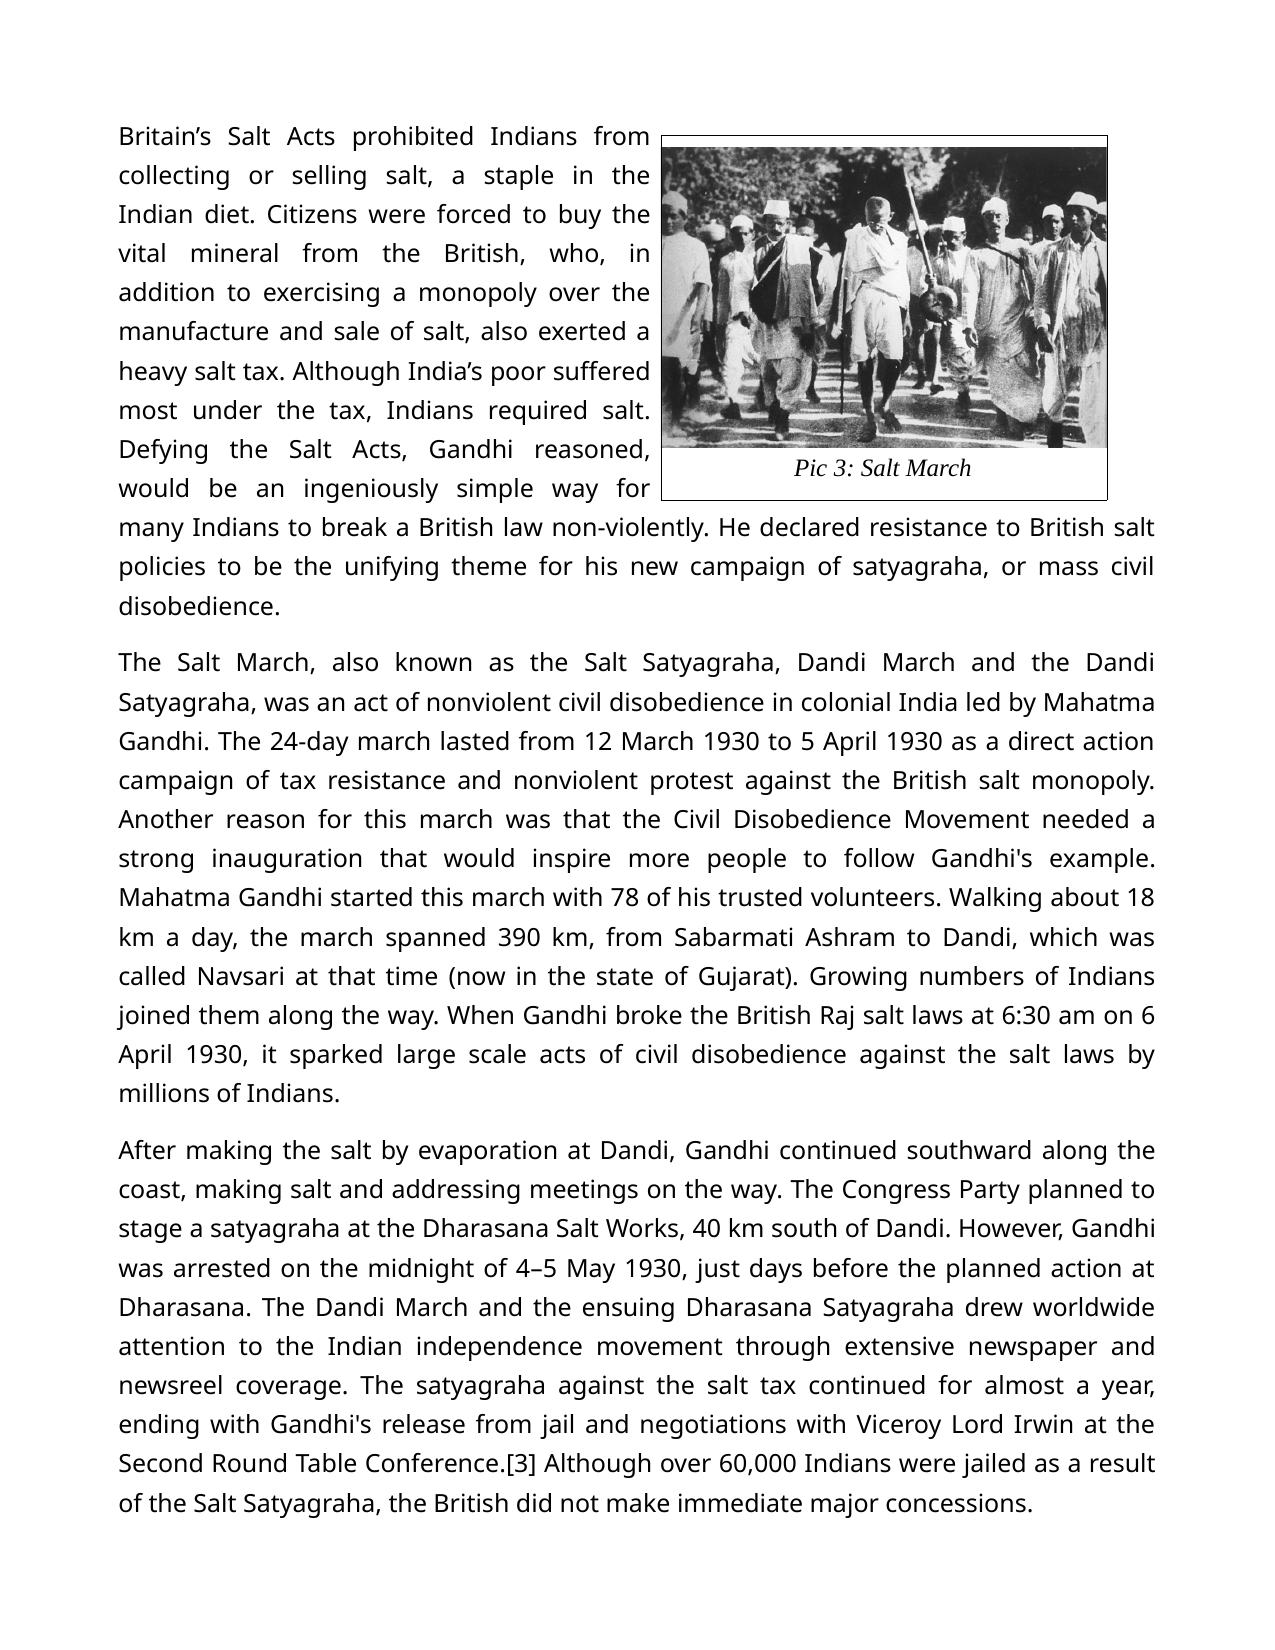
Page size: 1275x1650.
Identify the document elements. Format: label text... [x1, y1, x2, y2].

text Pic 3: Salt March [662, 448, 1107, 481]
text The Salt March, also known as the Salt Satyagraha, Dandi March and the Dandi Satyagraha, was an act of nonviolent civil disobedience in colonial India led by Mahatma Gandhi. The 24-day march lasted from 12 March 1930 to 5 April 1930 as a direct action campaign of tax resistance and nonviolent protest against the British salt monopoly. Another reason for this march was that the Civil Disobedience Movement needed a strong inauguration that would inspire more people to follow Gandhi's example. Mahatma Gandhi started this march with 78 of his trusted volunteers. Walking about 18 km a day, the march spanned 390 km, from Sabarmati Ashram to Dandi, which was called Navsari at that time (now in the state of Gujarat). Growing numbers of Indians joined them along the way. When Gandhi broke the British Raj salt laws at 6:30 am on 6 April 1930, it sparked large scale acts of civil disobedience against the salt laws by millions of Indians. [118, 645, 1157, 1110]
text After making the salt by evaporation at Dandi, Gandhi continued southward along the coast, making salt and addressing meetings on the way. The Congress Party planned to stage a satyagraha at the Dharasana Salt Works, 40 km south of Dandi. However, Gandhi was arrested on the midnight of 4–5 May 1930, just days before the planned action at Dharasana. The Dandi March and the ensuing Dharasana Satyagraha drew worldwide attention to the Indian independence movement through extensive newspaper and newsreel coverage. The satyagraha against the salt tax continued for almost a year, ending with Gandhi's release from jail and negotiations with Viceroy Lord Irwin at the Second Round Table Conference.[3] Although over 60,000 Indians were jailed as a result of the Salt Satyagraha, the British did not make immediate major concessions. [118, 1133, 1157, 1519]
picture [662, 147, 1107, 448]
text Britain’s Salt Acts prohibited Indians from collecting or selling salt, a staple in the Indian diet. Citizens were forced to buy the vital mineral from the British, who, in addition to exercising a monopoly over the manufacture and sale of salt, also exerted a heavy salt tax. Although India’s poor suffered most under the tax, Indians required salt. Defying the Salt Acts, Gandhi reasoned, would be an ingeniously simple way for many Indians to break a British law non-violently. He declared resistance to British salt policies to be the unifying theme for his new campaign of satyagraha, or mass civil disobedience. [118, 118, 1157, 622]
